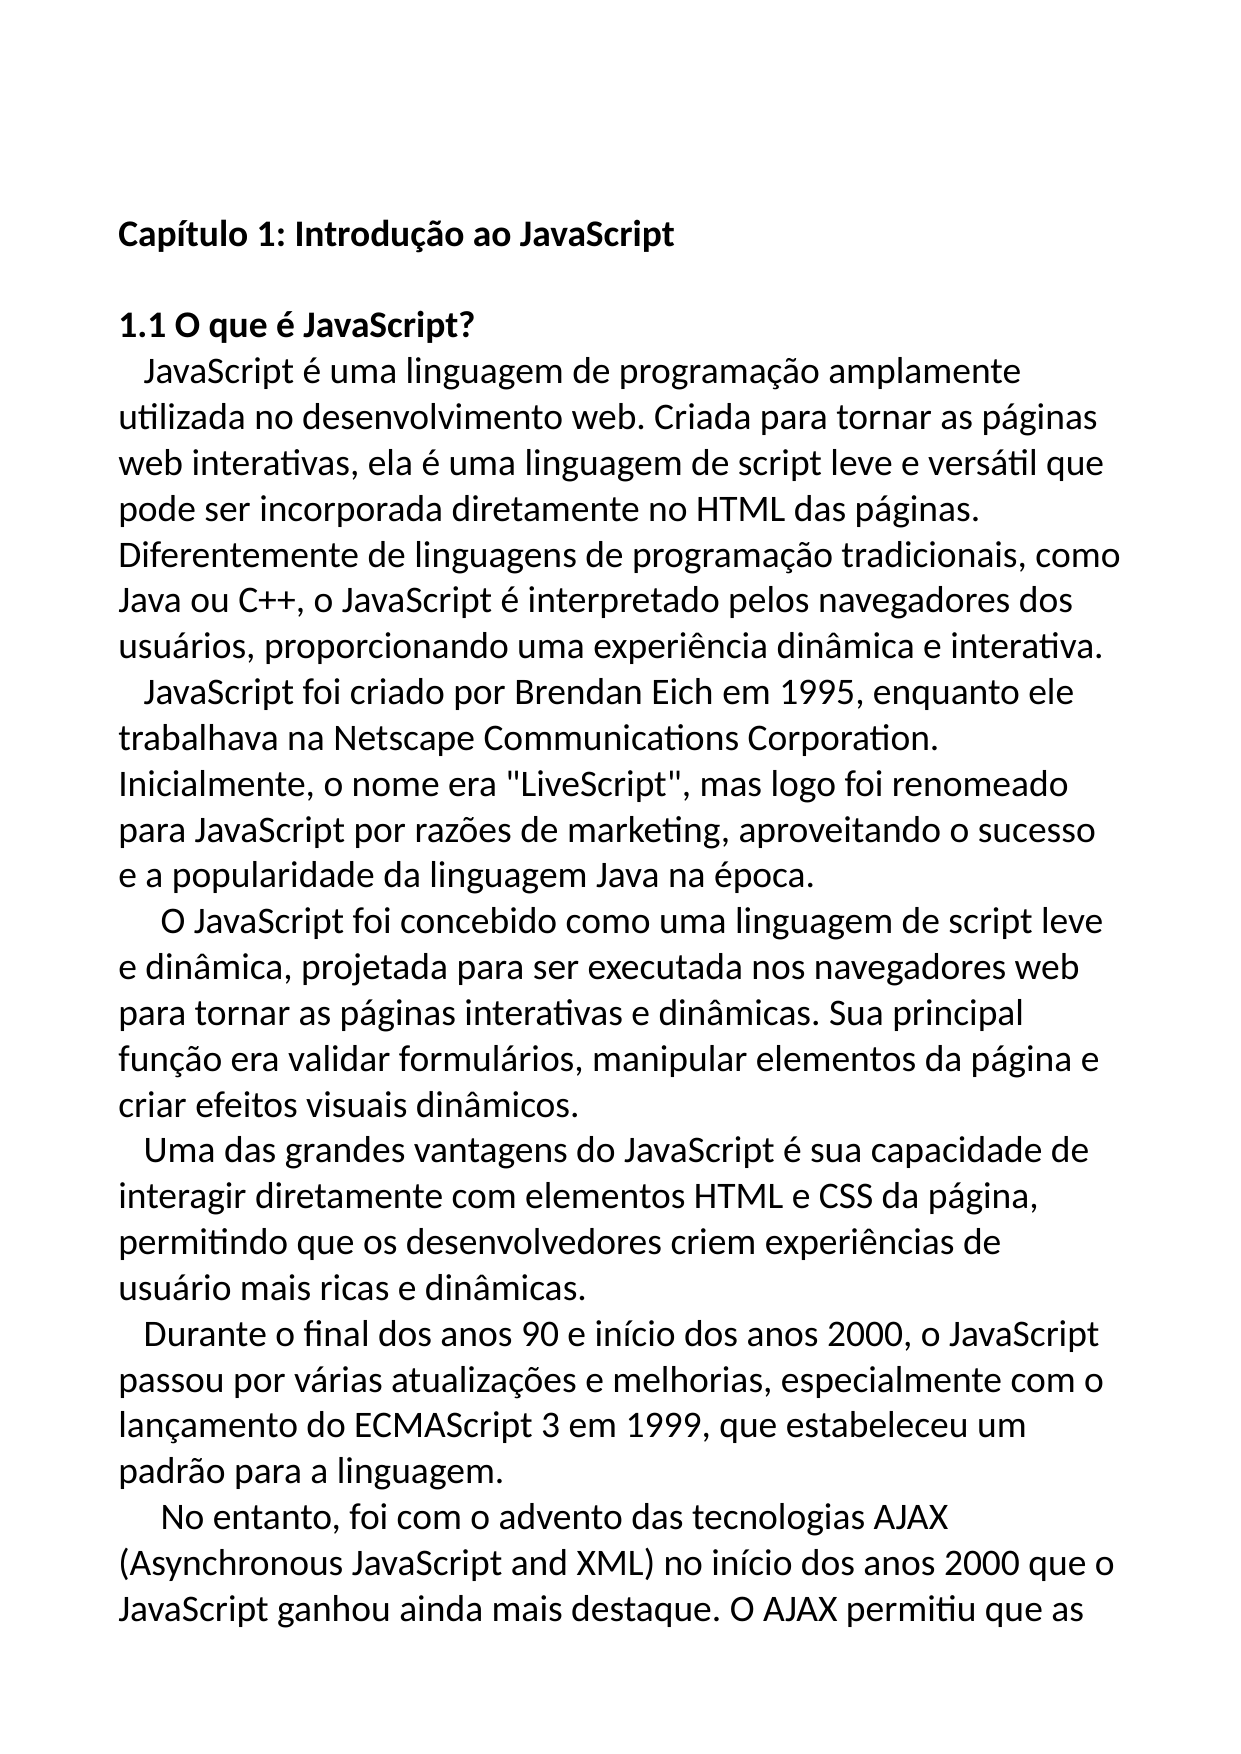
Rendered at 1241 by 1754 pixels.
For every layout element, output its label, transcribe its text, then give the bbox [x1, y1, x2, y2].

text Durante o final dos anos 90 e início dos anos 2000, o JavaScript passou por várias atualizações e melhorias, especialmente com o lançamento do ECMAScript 3 em 1999, que estabeleceu um padrão para a linguagem. [118, 1310, 1122, 1493]
text 1.1 O que é JavaScript? [118, 301, 1122, 347]
text Capítulo 1: Introdução ao JavaScript [118, 210, 1122, 256]
text O JavaScript foi concebido como uma linguagem de script leve e dinâmica, projetada para ser executada nos navegadores web para tornar as páginas interativas e dinâmicas. Sua principal função era validar formulários, manipular elementos da página e criar efeitos visuais dinâmicos. [118, 897, 1122, 1126]
text JavaScript é uma linguagem de programação amplamente utilizada no desenvolvimento web. Criada para tornar as páginas web interativas, ela é uma linguagem de script leve e versátil que pode ser incorporada diretamente no HTML das páginas. Diferentemente de linguagens de programação tradicionais, como Java ou C++, o JavaScript é interpretado pelos navegadores dos usuários, proporcionando uma experiência dinâmica e interativa. [118, 347, 1122, 668]
text Uma das grandes vantagens do JavaScript é sua capacidade de interagir diretamente com elementos HTML e CSS da página, permitindo que os desenvolvedores criem experiências de usuário mais ricas e dinâmicas. [118, 1126, 1122, 1310]
text No entanto, foi com o advento das tecnologias AJAX (Asynchronous JavaScript and XML) no início dos anos 2000 que o JavaScript ganhou ainda mais destaque. O AJAX permitiu que as [118, 1493, 1122, 1631]
text JavaScript foi criado por Brendan Eich em 1995, enquanto ele trabalhava na Netscape Communications Corporation. Inicialmente, o nome era "LiveScript", mas logo foi renomeado para JavaScript por razões de marketing, aproveitando o sucesso e a popularidade da linguagem Java na época. [118, 668, 1122, 897]
